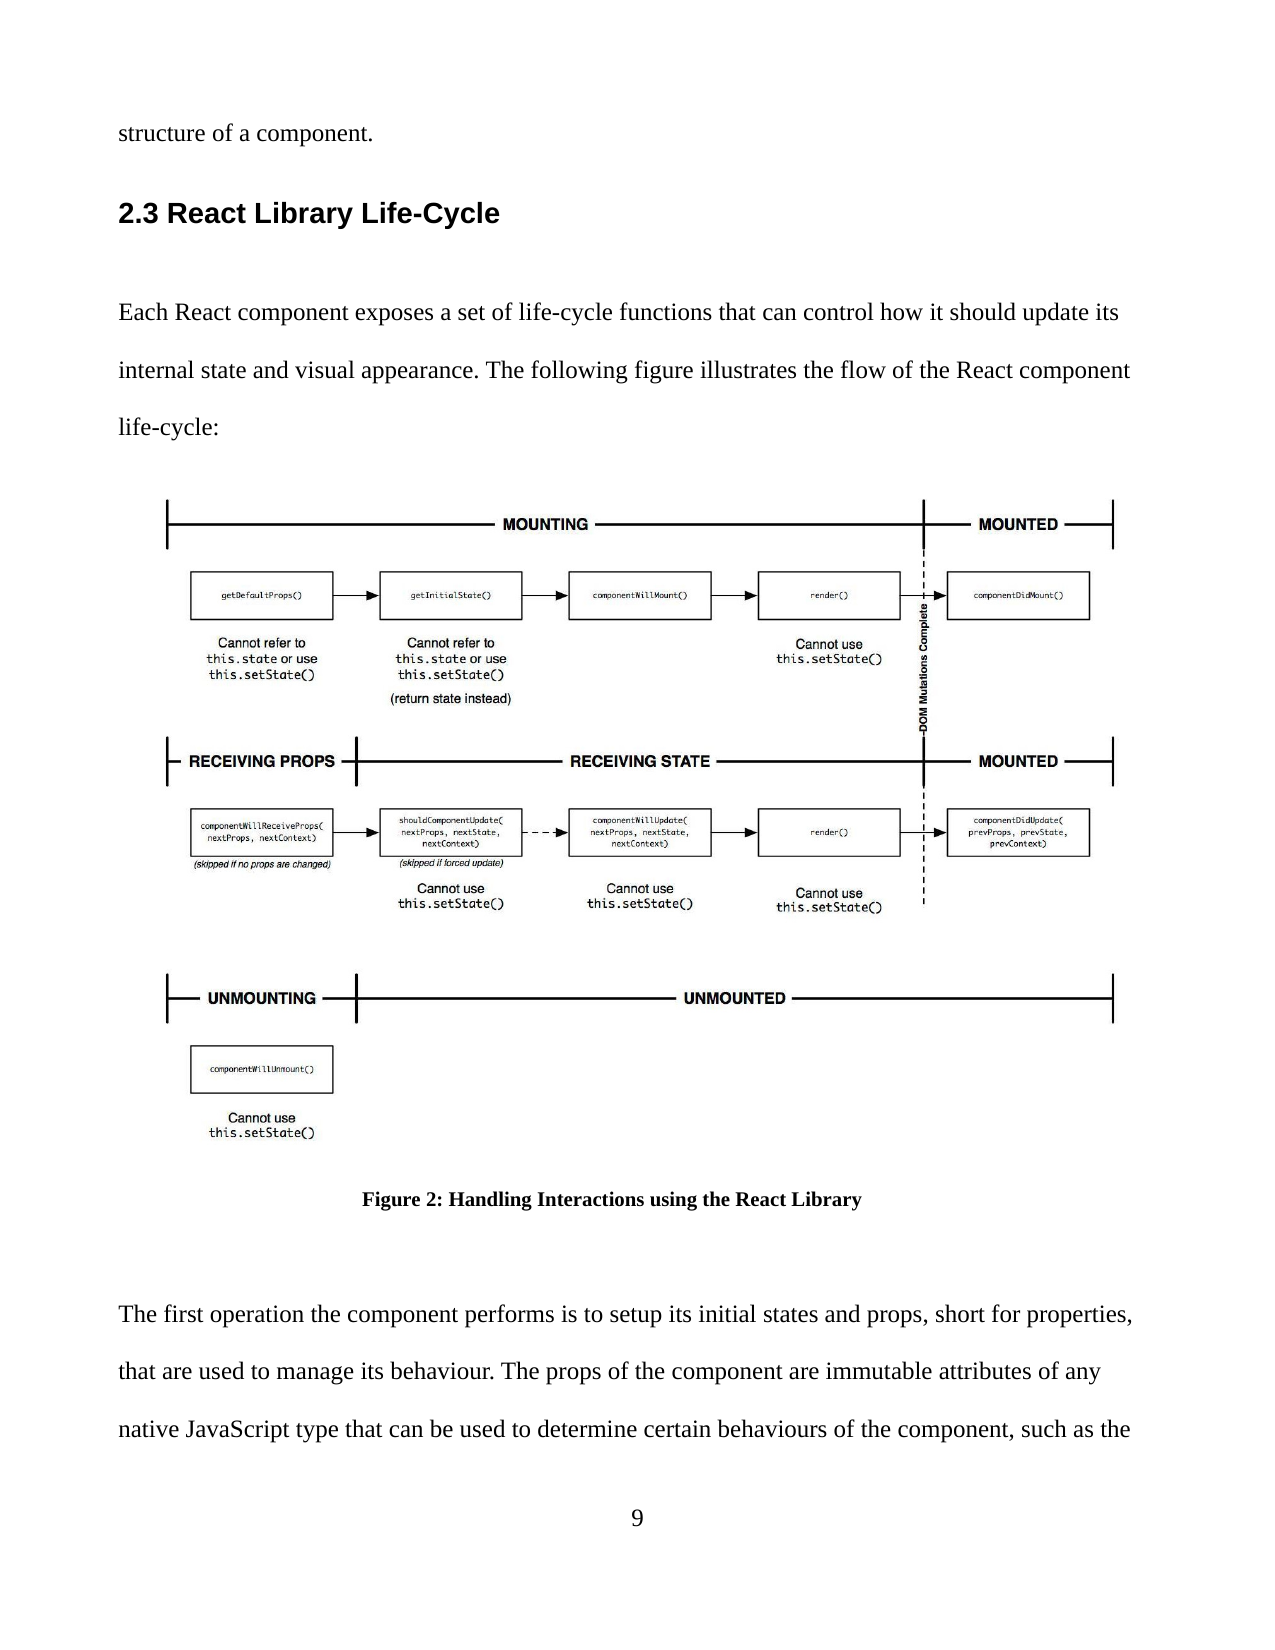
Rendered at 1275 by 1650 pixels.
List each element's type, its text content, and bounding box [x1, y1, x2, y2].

subtitle 2.3 React Library Life-Cycle [118, 196, 1157, 230]
text Figure 2: Handling Interactions using the React Library [93, 508, 1131, 1211]
picture [121, 458, 1160, 1176]
text Each React component exposes a set of life-cycle functions that can control how it should update its internal state and visual appearance. The following figure illustrates the flow of the React component life-cycle: [118, 297, 1157, 441]
text structure of a component. [118, 118, 1157, 147]
text The first operation the component performs is to setup its initial states and props, short for properties, that are used to manage its behaviour. The props of the component are immutable attributes of any native JavaScript type that can be used to determine certain behaviours of the component, such as the [118, 1299, 1157, 1442]
